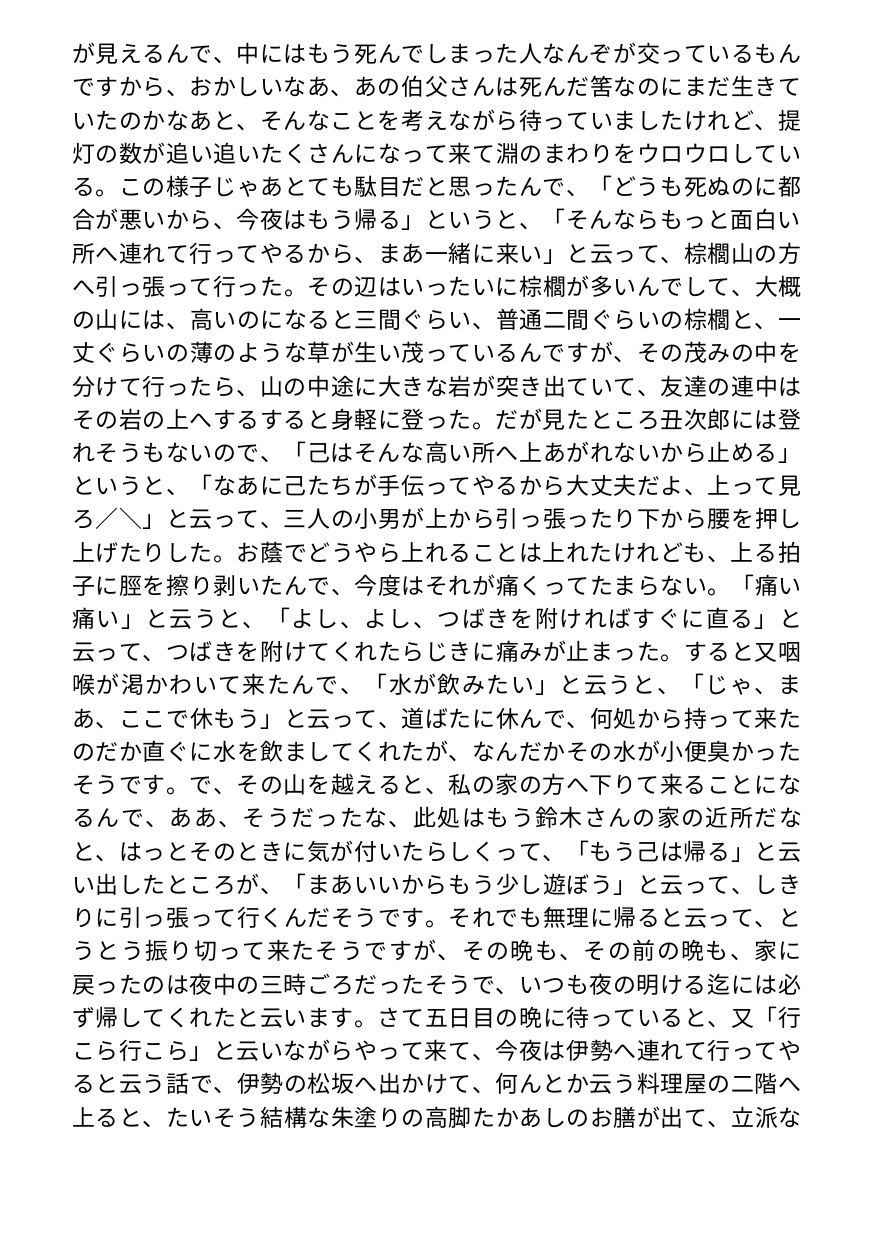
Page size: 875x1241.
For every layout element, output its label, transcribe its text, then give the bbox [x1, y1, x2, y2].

text が見えるんで、中にはもう死んでしまった人なんぞが交っているもんですから、おかしいなあ、あの伯父さんは死んだ筈なのにまだ生きていたのかなあと、そんなことを考えながら待っていましたけれど、提灯の数が追い追いたくさんになって来て淵のまわりをウロウロしている。この様子じゃあとても駄目だと思ったんで、「どうも死ぬのに都合が悪いから、今夜はもう帰る」というと、「そんならもっと面白い所へ連れて行ってやるから、まあ一緒に来い」と云って、棕櫚山の方へ引っ張って行った。その辺はいったいに棕櫚が多いんでして、大概の山には、高いのになると三間ぐらい、普通二間ぐらいの棕櫚と、一丈ぐらいの薄のような草が生い茂っているんですが、その茂みの中を分けて行ったら、山の中途に大きな岩が突き出ていて、友達の連中はその岩の上へするすると身軽に登った。だが見たところ丑次郎には登れそうもないので、「己はそんな高い所へ上あがれないから止める」というと、「なあに己たちが手伝ってやるから大丈夫だよ、上って見ろ／＼」と云って、三人の小男が上から引っ張ったり下から腰を押し上げたりした。お蔭でどうやら上れることは上れたけれども、上る拍子に脛を擦り剥いたんで、今度はそれが痛くってたまらない。「痛い痛い」と云うと、「よし、よし、つばきを附ければすぐに直る」と云って、つばきを附けてくれたらじきに痛みが止まった。すると又咽喉が渇かわいて来たんで、「水が飲みたい」と云うと、「じゃ、まあ、ここで休もう」と云って、道ばたに休んで、何処から持って来たのだか直ぐに水を飲ましてくれたが、なんだかその水が小便臭かったそうです。で、その山を越えると、私の家の方へ下りて来ることになるんで、ああ、そうだったな、此処はもう鈴木さんの家の近所だなと、はっとそのときに気が付いたらしくって、「もう己は帰る」と云い出したところが、「まあいいからもう少し遊ぼう」と云って、しきりに引っ張って行くんだそうです。それでも無理に帰ると云って、とうとう振り切って来たそうですが、その晩も、その前の晩も、家に戻ったのは夜中の三時ごろだったそうで、いつも夜の明ける迄には必ず帰してくれたと云います。さて五日目の晩に待っていると、又「行こら行こら」と云いながらやって来て、今夜は伊勢へ連れて行ってやると云う話で、伊勢の松坂へ出かけて、何んとか云う料理屋の二階へ上ると、たいそう結構な朱塗りの高脚たかあしのお膳が出て、立派な [72, 36, 802, 1133]
